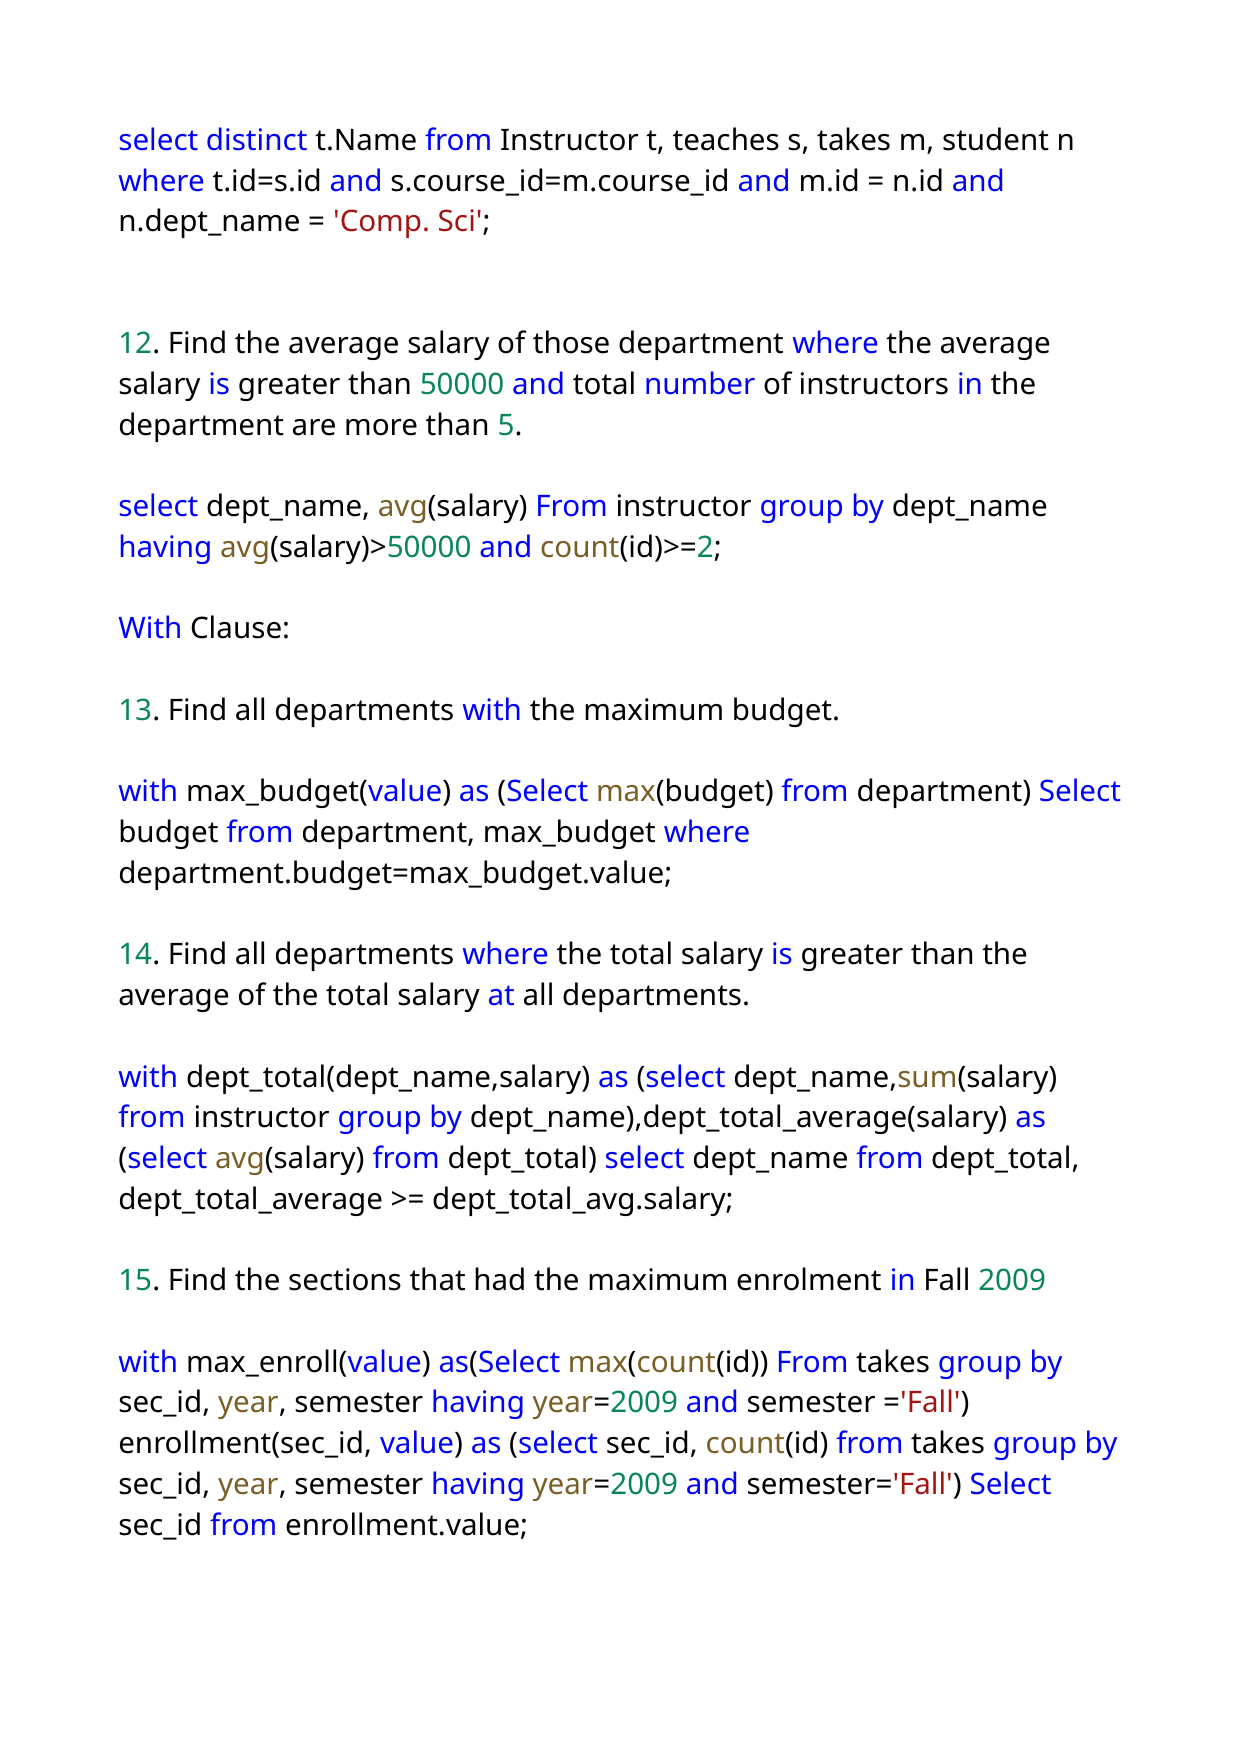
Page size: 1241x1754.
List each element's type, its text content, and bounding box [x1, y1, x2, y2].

text select distinct t.Name from Instructor t, teaches s, takes m, student n where t.id=s.id and s.course_id=m.course_id and m.id = n.id and n.dept_name = 'Comp. Sci'; [118, 118, 1122, 240]
text 14. Find all departments where the total salary is greater than the average of the total salary at all departments. [118, 933, 1122, 1014]
text with dept_total(dept_name,salary) as (select dept_name,sum(salary) from instructor group by dept_name),dept_total_average(salary) as (select avg(salary) from dept_total) select dept_name from dept_total, dept_total_average >= dept_total_avg.salary; [118, 1055, 1122, 1218]
text with max_enroll(value) as(Select max(count(id)) From takes group by sec_id, year, semester having year=2009 and semester ='Fall') enrollment(sec_id, value) as (select sec_id, count(id) from takes group by sec_id, year, semester having year=2009 and semester='Fall') Select sec_id from enrollment.value; [118, 1340, 1122, 1544]
text With Clause: [118, 607, 1122, 648]
text 13. Find all departments with the maximum budget. [118, 688, 1122, 729]
text 12. Find the average salary of those department where the average salary is greater than 50000 and total number of instructors in the department are more than 5. [118, 322, 1122, 444]
text with max_budget(value) as (Select max(budget) from department) Select budget from department, max_budget where department.budget=max_budget.value; [118, 770, 1122, 892]
text 15. Find the sections that had the maximum enrolment in Fall 2009 [118, 1258, 1122, 1299]
text select dept_name, avg(salary) From instructor group by dept_name having avg(salary)>50000 and count(id)>=2; [118, 485, 1122, 566]
